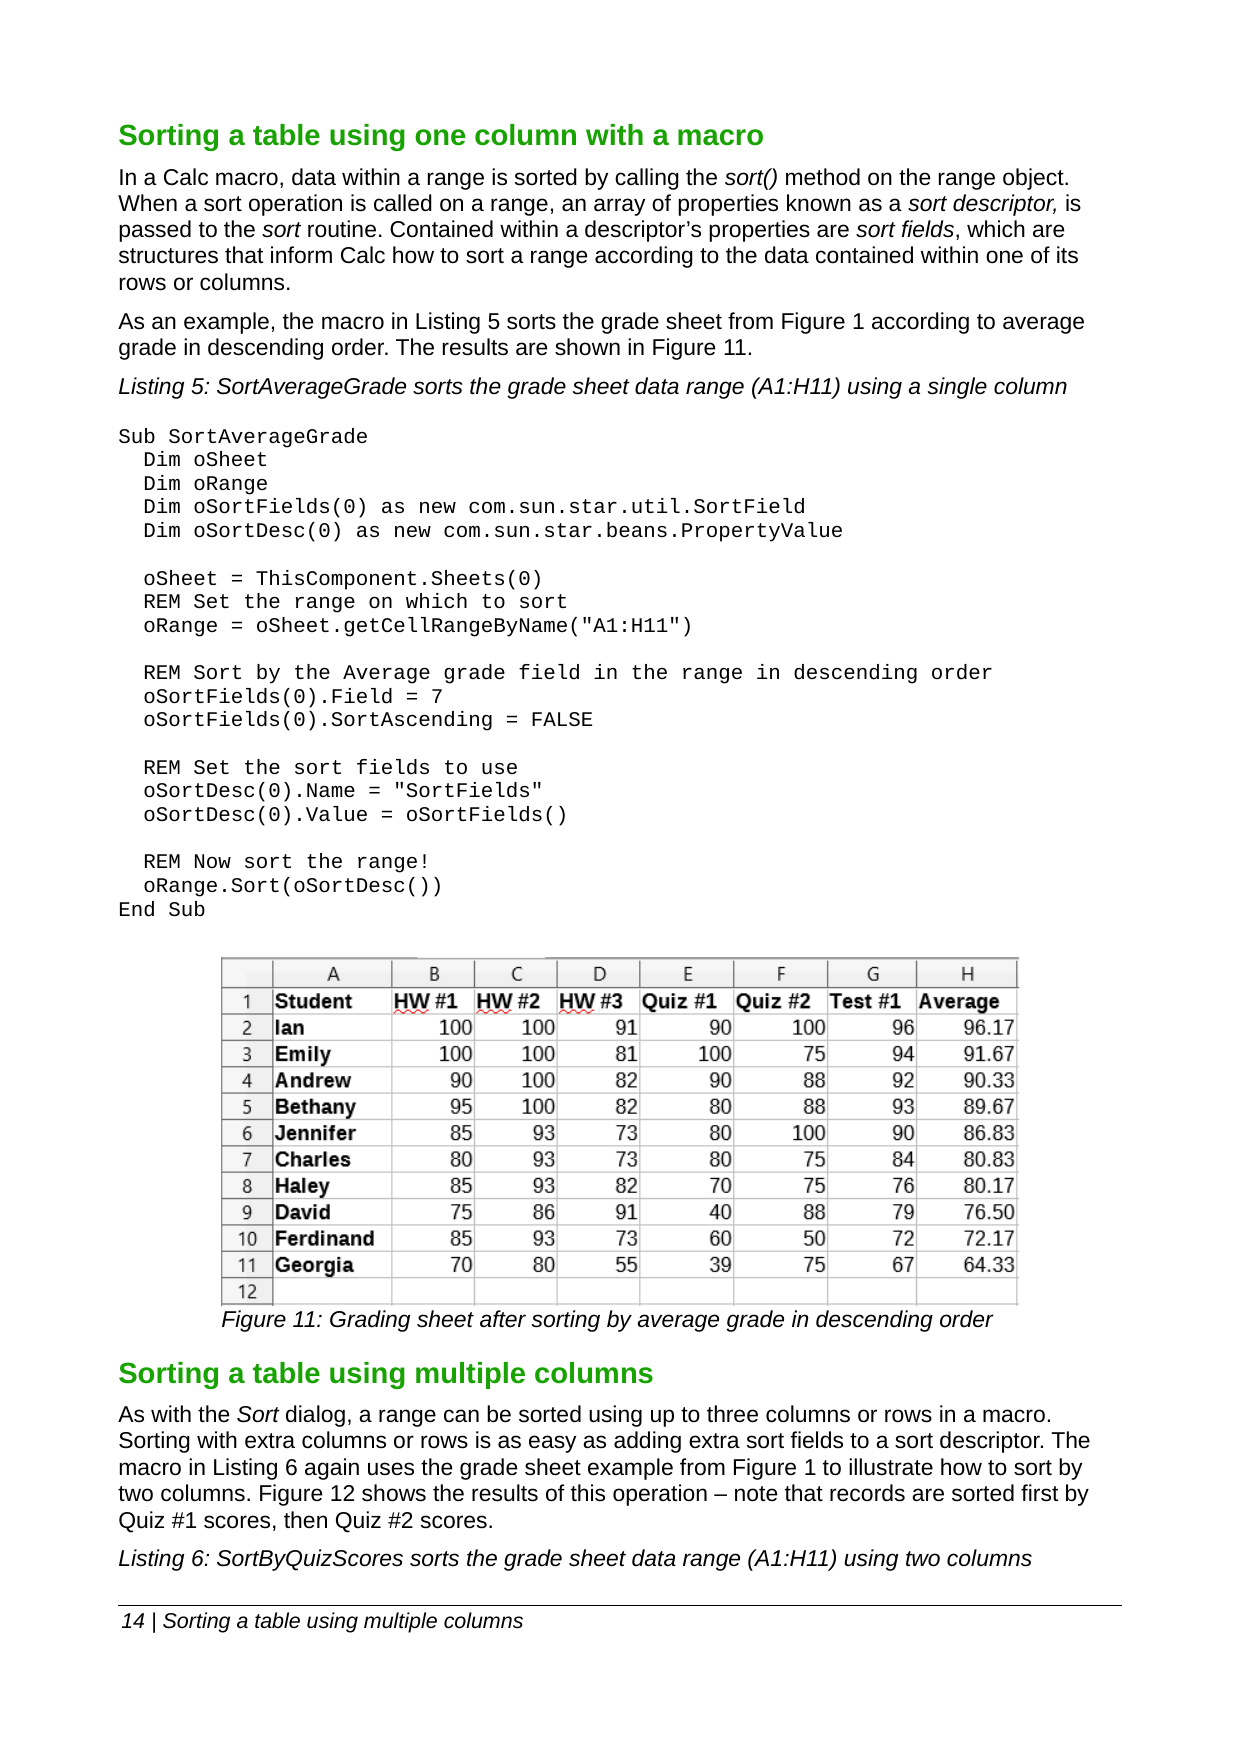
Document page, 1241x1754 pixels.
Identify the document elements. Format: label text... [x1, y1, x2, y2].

text Listing 6: SortByQuizScores sorts the grade sheet data range (A1:H11) using two columns [118, 1545, 1122, 1572]
text Sub SortAverageGrade [118, 426, 1122, 449]
text oSortFields(0).Field = 7 [118, 686, 1122, 709]
text Dim oRange [118, 473, 1122, 497]
text End Sub [118, 898, 1122, 922]
subtitle Sorting a table using one column with a macro [118, 118, 1122, 152]
text As with the Sort dialog, a range can be sorted using up to three columns or rows in a macro. Sorting with extra columns or rows is as easy as adding extra sort fields to a sort descriptor. The macro in Listing 6 again uses the grade sheet example from Figure 1 to illustrate how to sort by two columns. Figure 12 shows the results of this operation – note that records are sorted first by Quiz #1 scores, then Quiz #2 scores. [118, 1401, 1122, 1533]
text oRange.Sort(oSortDesc()) [118, 875, 1122, 898]
text Dim oSortFields(0) as new com.sun.star.util.SortField [118, 497, 1122, 520]
text oSheet = ThisComponent.Sheets(0) [118, 567, 1122, 591]
text In a Calc macro, data within a range is sorted by calling the sort() method on the range object. When a sort operation is called on a range, an array of properties known as a sort descriptor, is passed to the sort routine. Contained within a descriptor’s properties are sort fields, which are structures that inform Calc how to sort a range according to the data contained within one of its rows or columns. [118, 163, 1122, 295]
text REM Now sort the range! [118, 851, 1122, 875]
text Dim oSheet [118, 449, 1122, 473]
text REM Set the sort fields to use [118, 757, 1122, 780]
picture [221, 957, 1020, 1306]
text oSortDesc(0).Value = oSortFields() [118, 804, 1122, 828]
text Listing 5: SortAverageGrade sorts the grade sheet data range (A1:H11) using a single column [118, 373, 1122, 399]
subtitle Sorting a table using multiple columns [118, 1356, 1122, 1389]
text oRange = oSheet.getCellRangeByName("A1:H11") [118, 615, 1122, 638]
text REM Sort by the Average grade field in the range in descending order [118, 662, 1122, 686]
text As an example, the macro in Listing 5 sorts the grade sheet from Figure 1 according to average grade in descending order. The results are shown in Figure 11. [118, 308, 1122, 360]
text oSortDesc(0).Name = "SortFields" [118, 780, 1122, 804]
text oSortFields(0).SortAscending = FALSE [118, 709, 1122, 733]
text Figure 11: Grading sheet after sorting by average grade in descending order [221, 1306, 1019, 1332]
text REM Set the range on which to sort [118, 591, 1122, 615]
text Dim oSortDesc(0) as new com.sun.star.beans.PropertyValue [118, 520, 1122, 544]
